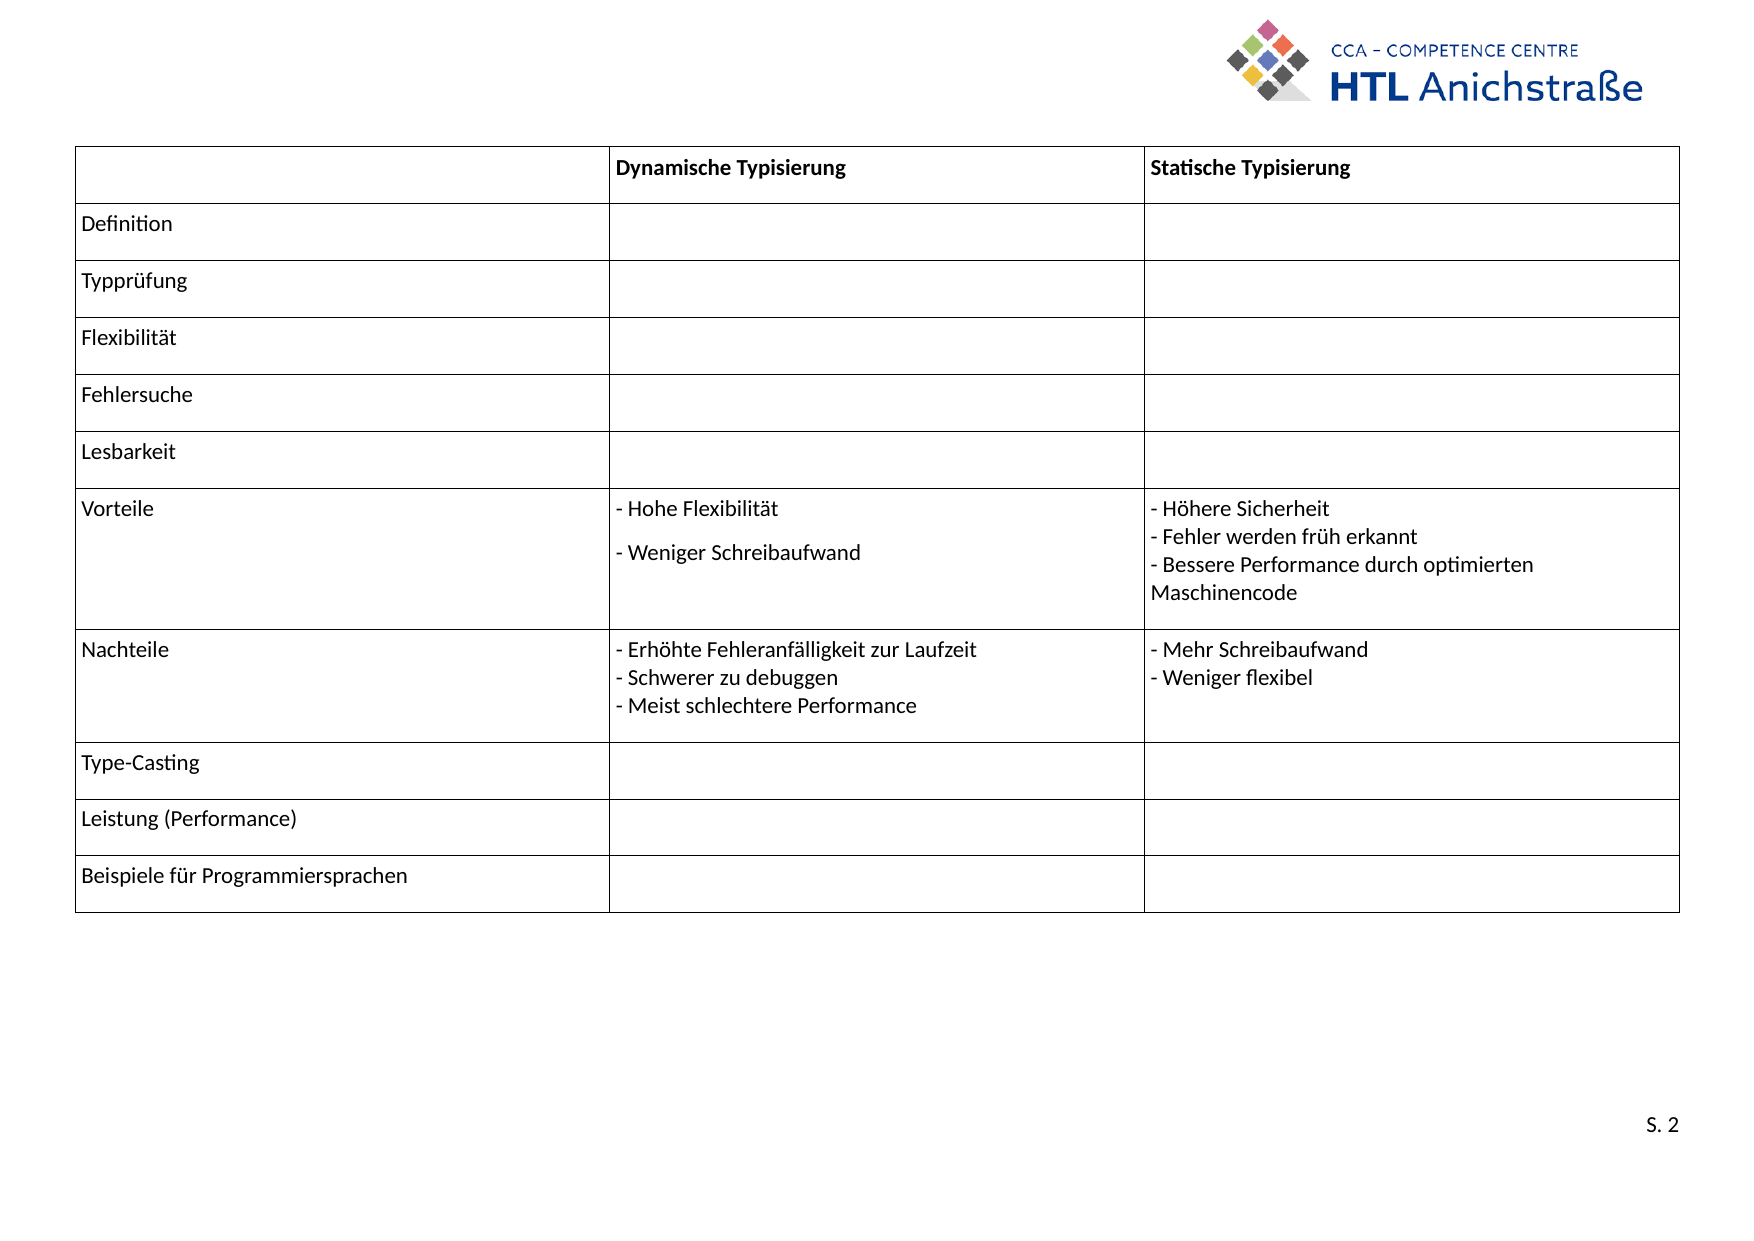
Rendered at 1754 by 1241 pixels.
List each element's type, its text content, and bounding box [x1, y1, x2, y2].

table_cell [610, 204, 1144, 260]
table_cell Vorteile [76, 489, 609, 629]
table_cell [610, 800, 1144, 855]
table_cell Typprüfung [76, 261, 609, 317]
table_cell [610, 856, 1144, 912]
table_cell - Mehr Schreibaufwand - Weniger flexibel [1145, 630, 1679, 742]
table_cell [610, 318, 1144, 374]
table_cell [1145, 204, 1679, 260]
table_header [76, 147, 609, 203]
table_cell Lesbarkeit [76, 432, 609, 488]
table_cell [610, 743, 1144, 798]
table_header Dynamische Typisierung [610, 147, 1144, 203]
table_cell [1145, 856, 1679, 912]
table_cell Definition [76, 204, 609, 260]
table_header Statische Typisierung [1145, 147, 1679, 203]
table_cell [610, 375, 1144, 431]
table_cell [1145, 743, 1679, 798]
table_cell [1145, 375, 1679, 431]
table_cell [610, 261, 1144, 317]
table_cell - Höhere Sicherheit - Fehler werden früh erkannt - Bessere Performance durch optimierten Maschinencode [1145, 489, 1679, 629]
table_cell - Erhöhte Fehleranfälligkeit zur Laufzeit - Schwerer zu debuggen - Meist schlechtere Performance [610, 630, 1144, 742]
table_cell [1145, 800, 1679, 855]
table_cell Type-Casting [76, 743, 609, 798]
table_cell - Hohe Flexibilität - Weniger Schreibaufwand [610, 489, 1144, 629]
table_cell [1145, 261, 1679, 317]
table_cell Beispiele für Programmiersprachen [76, 856, 609, 912]
table_cell [1145, 432, 1679, 488]
table_cell Nachteile [76, 630, 609, 742]
picture [1225, 19, 1643, 101]
table_cell [610, 432, 1144, 488]
table_cell Leistung (Performance) [76, 800, 609, 855]
table_cell [1145, 318, 1679, 374]
table_cell Flexibilität [76, 318, 609, 374]
table_cell Fehlersuche [76, 375, 609, 431]
